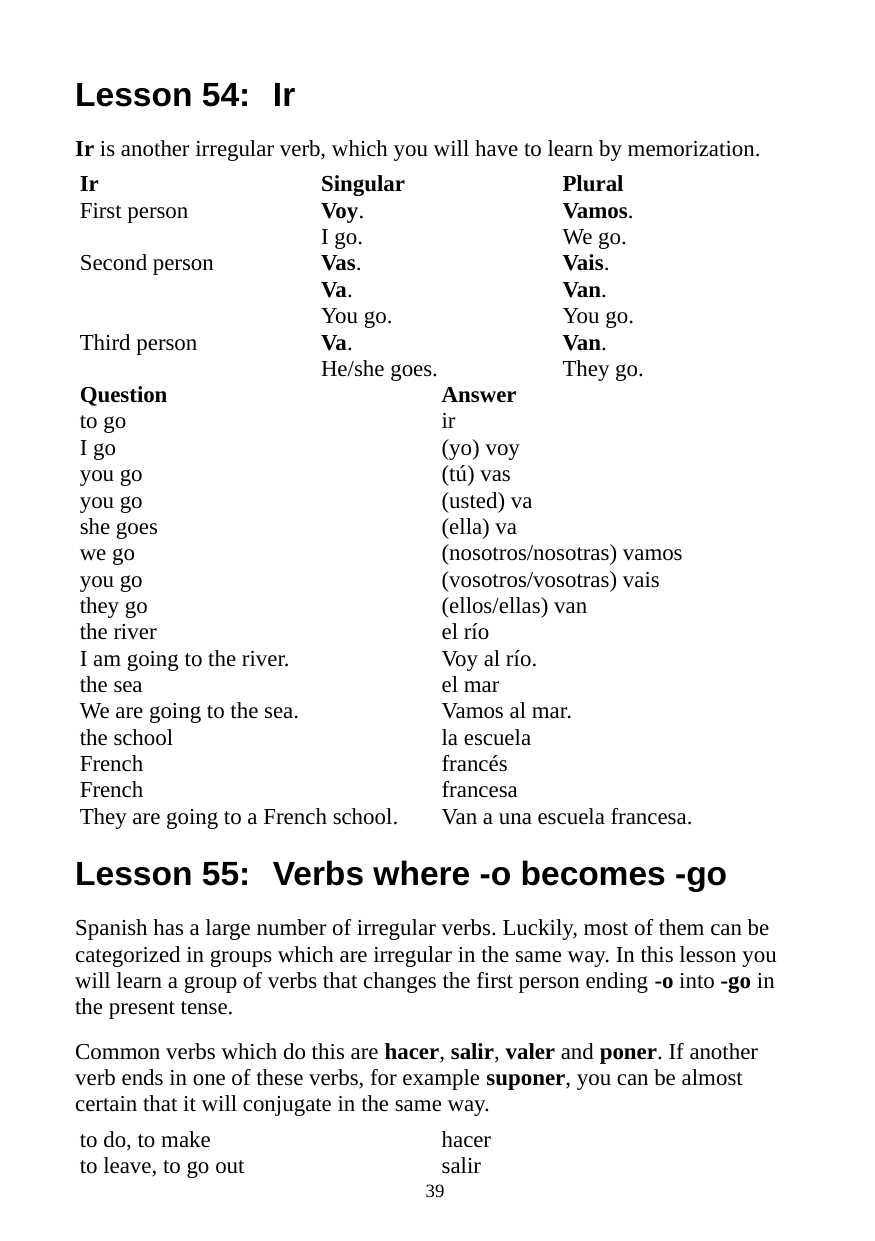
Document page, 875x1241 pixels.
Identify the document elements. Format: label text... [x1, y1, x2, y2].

table_cell (ellos/ellas) van [437, 592, 799, 618]
table_cell Vamos al mar. [437, 698, 799, 724]
table_cell Vais. Van. You go. [558, 250, 799, 328]
table_cell (nosotros/nosotras) vamos [437, 539, 799, 566]
table_cell salir [437, 1152, 799, 1178]
table_cell el río [437, 619, 799, 645]
table_header to do, to make [75, 1126, 437, 1152]
text Spanish has a large number of irregular verbs. Luckily, most of them can be categorized in groups which are irregular in the same way. In this lesson you will learn a group of verbs that changes the first person ending -o into -go in the present tense. [75, 914, 799, 1020]
table_cell el mar [437, 671, 799, 697]
table_cell (usted) va [437, 487, 799, 513]
table_cell Van a una escuela francesa. [437, 803, 799, 829]
table_cell ir [437, 408, 799, 434]
table_header Singular [316, 170, 558, 197]
subtitle Verbs where -o becomes -go [75, 854, 799, 893]
table_cell francesa [437, 777, 799, 803]
table_cell First person [75, 197, 316, 249]
table_cell French [75, 777, 437, 803]
table_cell we go [75, 539, 437, 566]
table_cell Vas. Va. You go. [316, 250, 558, 328]
table_cell they go [75, 592, 437, 618]
table_cell Voy al río. [437, 645, 799, 671]
table_cell to leave, to go out [75, 1152, 437, 1178]
table_header Ir [75, 170, 316, 197]
table_cell (vosotros/vosotras) vais [437, 566, 799, 592]
table_cell she goes [75, 513, 437, 539]
table_cell you go [75, 487, 437, 513]
table_cell French [75, 750, 437, 777]
table_cell the river [75, 619, 437, 645]
table_cell francés [437, 750, 799, 777]
table_cell Va. He/she goes. [316, 329, 558, 381]
table_cell I am going to the river. [75, 645, 437, 671]
text Ir is another irregular verb, which you will have to learn by memorization. [75, 135, 799, 161]
table_cell (tú) vas [437, 460, 799, 487]
table_header hacer [437, 1126, 799, 1152]
text Common verbs which do this are hacer, salir, valer and poner. If another verb ends in one of these verbs, for example suponer, you can be almost certain that it will conjugate in the same way. [75, 1038, 799, 1117]
table_cell They are going to a French school. [75, 803, 437, 829]
table_cell you go [75, 460, 437, 487]
table_header Plural [558, 170, 799, 197]
table_cell la escuela [437, 724, 799, 750]
table_cell Second person [75, 250, 316, 328]
table_cell Vamos. We go. [558, 197, 799, 249]
table_cell Van. They go. [558, 329, 799, 381]
table_cell (ella) va [437, 513, 799, 539]
table_cell Voy. I go. [316, 197, 558, 249]
table_cell (yo) voy [437, 434, 799, 460]
table_cell Third person [75, 329, 316, 381]
table_header Answer [437, 381, 799, 408]
table_cell you go [75, 566, 437, 592]
table_cell the school [75, 724, 437, 750]
table_header Question [75, 381, 437, 408]
table_cell the sea [75, 671, 437, 697]
table_cell I go [75, 434, 437, 460]
table_cell We are going to the sea. [75, 698, 437, 724]
table_cell to go [75, 408, 437, 434]
subtitle Ir [75, 75, 799, 114]
